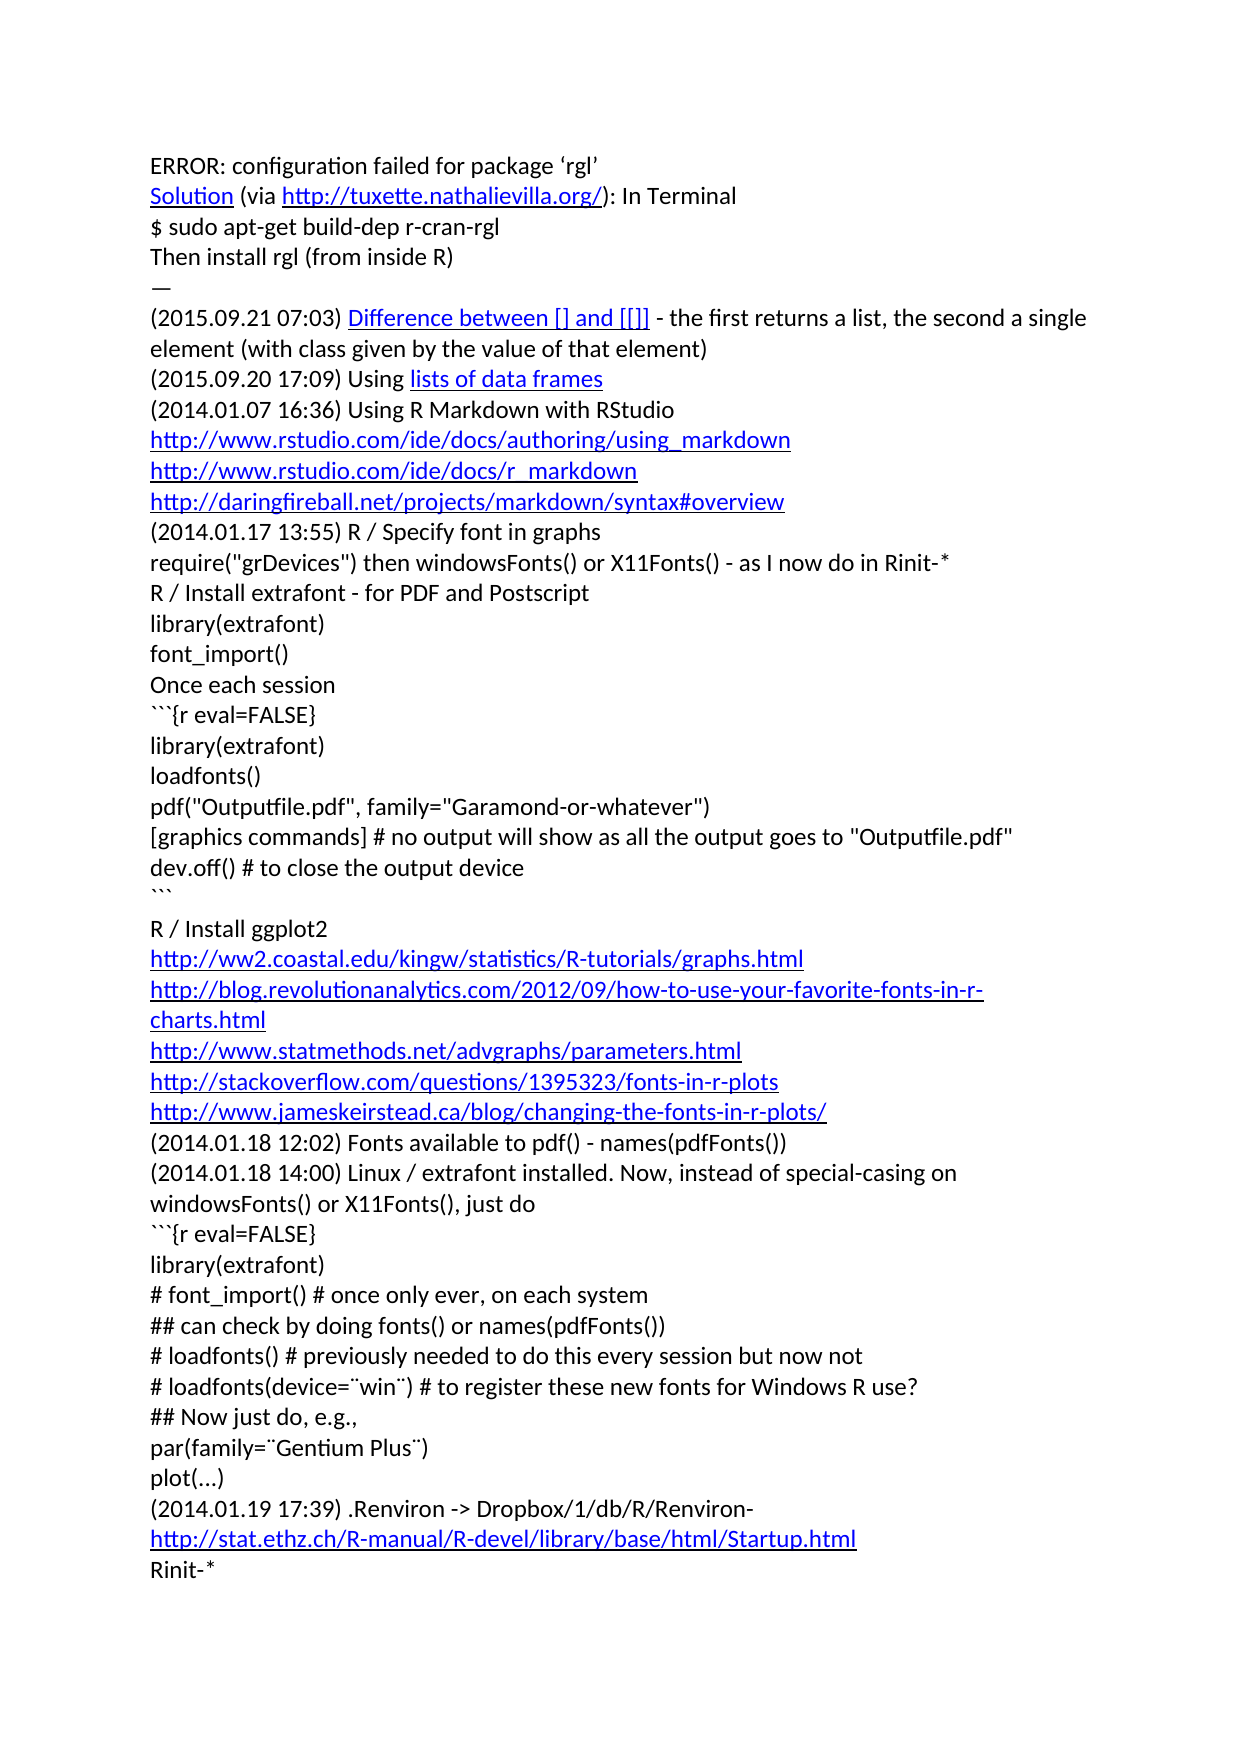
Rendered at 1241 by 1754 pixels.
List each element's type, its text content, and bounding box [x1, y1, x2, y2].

text Rinit-* [150, 1554, 1090, 1584]
text font_import() [150, 638, 1090, 669]
text (2014.01.19 17:39) .Renviron -> Dropbox/1/db/R/Renviron- [150, 1493, 1090, 1523]
text # loadfonts() # previously needed to do this every session but now not [150, 1340, 1090, 1371]
text http://www.jameskeirstead.ca/blog/changing-the-fonts-in-r-plots/ [150, 1096, 1090, 1127]
text require("grDevices") then windowsFonts() or X11Fonts() - as I now do in Rinit-* [150, 547, 1090, 577]
text (2014.01.07 16:36) Using R Markdown with RStudio http://www.rstudio.com/ide/docs/authoring/using_markdown [150, 394, 1090, 455]
text ## can check by doing fonts() or names(pdfFonts()) [150, 1310, 1090, 1340]
text http://blog.revolutionanalytics.com/2012/09/how-to-use-your-favorite-fonts-in-r-charts.html [150, 974, 1090, 1035]
text (2015.09.20 17:09) Using lists of data frames [150, 364, 1090, 394]
text (2014.01.18 12:02) Fonts available to pdf() - names(pdfFonts()) [150, 1127, 1090, 1157]
text R / Install extrafont - for PDF and Postscript [150, 577, 1090, 608]
text library(extrafont) [150, 1249, 1090, 1279]
text (2014.01.18 14:00) Linux / extrafont installed. Now, instead of special-casing on windowsFonts() or X11Fonts(), just do [150, 1157, 1090, 1218]
text library(extrafont) [150, 608, 1090, 638]
text plot(...) [150, 1462, 1090, 1493]
text loadfonts() [150, 760, 1090, 791]
text [graphics commands] # no output will show as all the output goes to "Outputfile.pdf" [150, 821, 1090, 852]
text http://stackoverflow.com/questions/1395323/fonts-in-r-plots [150, 1066, 1090, 1096]
text Once each session [150, 669, 1090, 699]
text ERROR: configuration failed for package ‘rgl’ [150, 150, 1090, 181]
text R / Install ggplot2 [150, 913, 1090, 943]
text pdf("Outputfile.pdf", family="Garamond-or-whatever") [150, 791, 1090, 821]
text (2015.09.21 07:03) Difference between [] and [[]] - the first returns a list, the second a single element (with class given by the value of that element) [150, 303, 1090, 364]
text ``` [150, 882, 1090, 913]
text Solution (via http://tuxette.nathalievilla.org/): In Terminal [150, 181, 1090, 211]
text http://daringfireball.net/projects/markdown/syntax#overview [150, 486, 1090, 516]
text dev.off() # to close the output device [150, 852, 1090, 882]
text $ sudo apt-get build-dep r-cran-rgl [150, 211, 1090, 242]
text # loadfonts(device=¨win¨) # to register these new fonts for Windows R use? [150, 1371, 1090, 1401]
text # font_import() # once only ever, on each system [150, 1279, 1090, 1310]
text library(extrafont) [150, 730, 1090, 760]
text http://www.rstudio.com/ide/docs/r_markdown [150, 455, 1090, 486]
text ```{r eval=FALSE} [150, 1218, 1090, 1249]
text (2014.01.17 13:55) R / Specify font in graphs [150, 516, 1090, 547]
text ## Now just do, e.g., [150, 1401, 1090, 1432]
text Then install rgl (from inside R) [150, 242, 1090, 272]
text — [150, 272, 1090, 303]
text ```{r eval=FALSE} [150, 699, 1090, 730]
text http://stat.ethz.ch/R-manual/R-devel/library/base/html/Startup.html [150, 1523, 1090, 1554]
text http://ww2.coastal.edu/kingw/statistics/R-tutorials/graphs.html [150, 943, 1090, 974]
text par(family=¨Gentium Plus¨) [150, 1432, 1090, 1462]
text http://www.statmethods.net/advgraphs/parameters.html [150, 1035, 1090, 1066]
